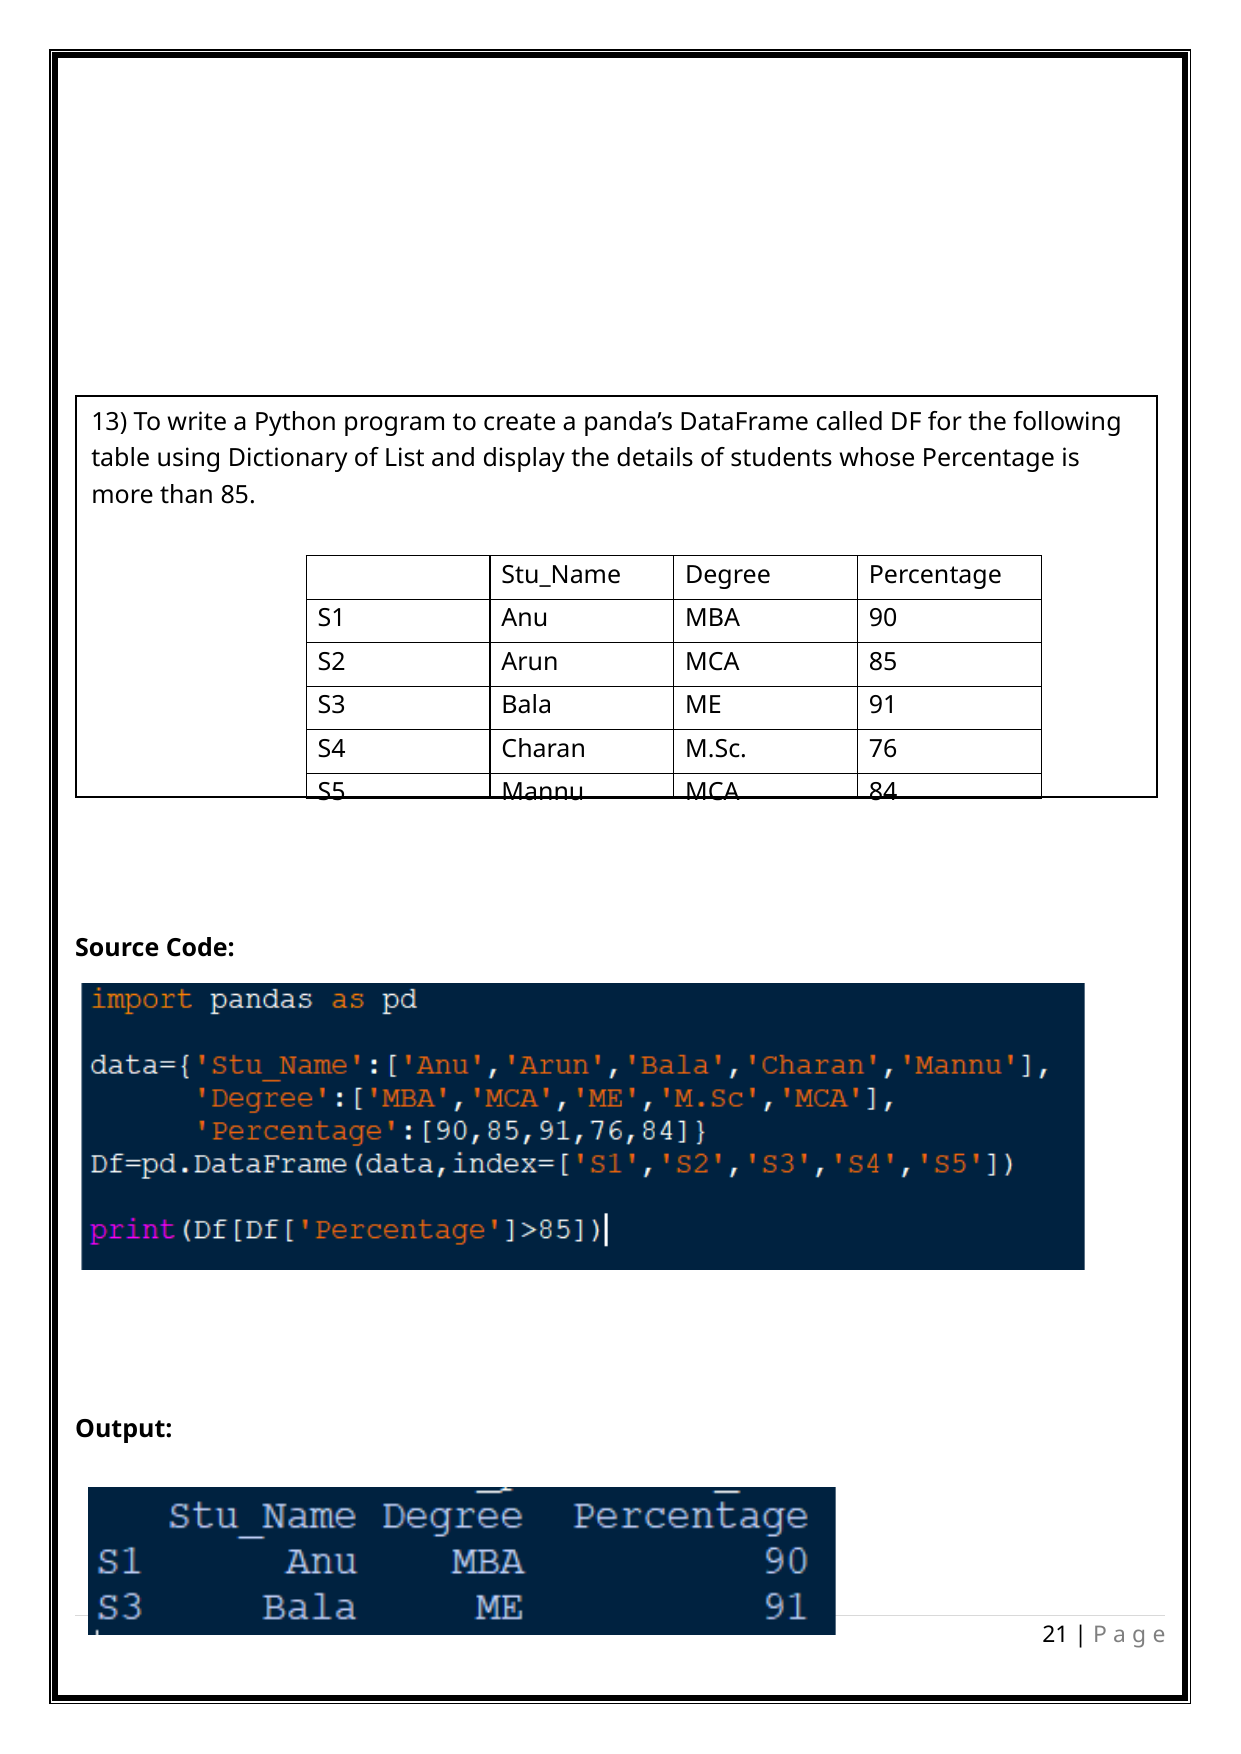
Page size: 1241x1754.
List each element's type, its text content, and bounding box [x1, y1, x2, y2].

text 13) To write a Python program to create a panda’s DataFrame called DF for the following table using Dictionary of List and display the details of students whose Percentage is more than 85. [91, 403, 1142, 544]
text Anu [501, 600, 662, 634]
text S2 [317, 643, 479, 677]
picture [88, 1487, 836, 1635]
text 84 [869, 774, 1030, 797]
text Bala [501, 687, 662, 721]
text S3 [317, 687, 479, 721]
picture [81, 983, 1085, 1270]
text MBA [685, 600, 846, 634]
text 76 [869, 730, 1030, 764]
text 85 [869, 643, 1030, 677]
text S4 [317, 730, 479, 764]
text 90 [869, 600, 1030, 634]
text Source Code: [75, 930, 1165, 964]
text M.Sc. [685, 730, 846, 764]
text Degree [685, 556, 846, 591]
text S1 [317, 600, 479, 634]
text MCA [685, 643, 846, 677]
text ME [685, 687, 846, 721]
text MCA [685, 774, 846, 797]
text 91 [869, 687, 1030, 721]
text Charan [501, 730, 662, 764]
text Arun [501, 643, 662, 677]
text Mannu [501, 774, 662, 797]
text Stu_Name [501, 556, 662, 591]
text S5 [317, 774, 479, 797]
text Output: [75, 1411, 1165, 1445]
text Percentage [869, 556, 1030, 591]
